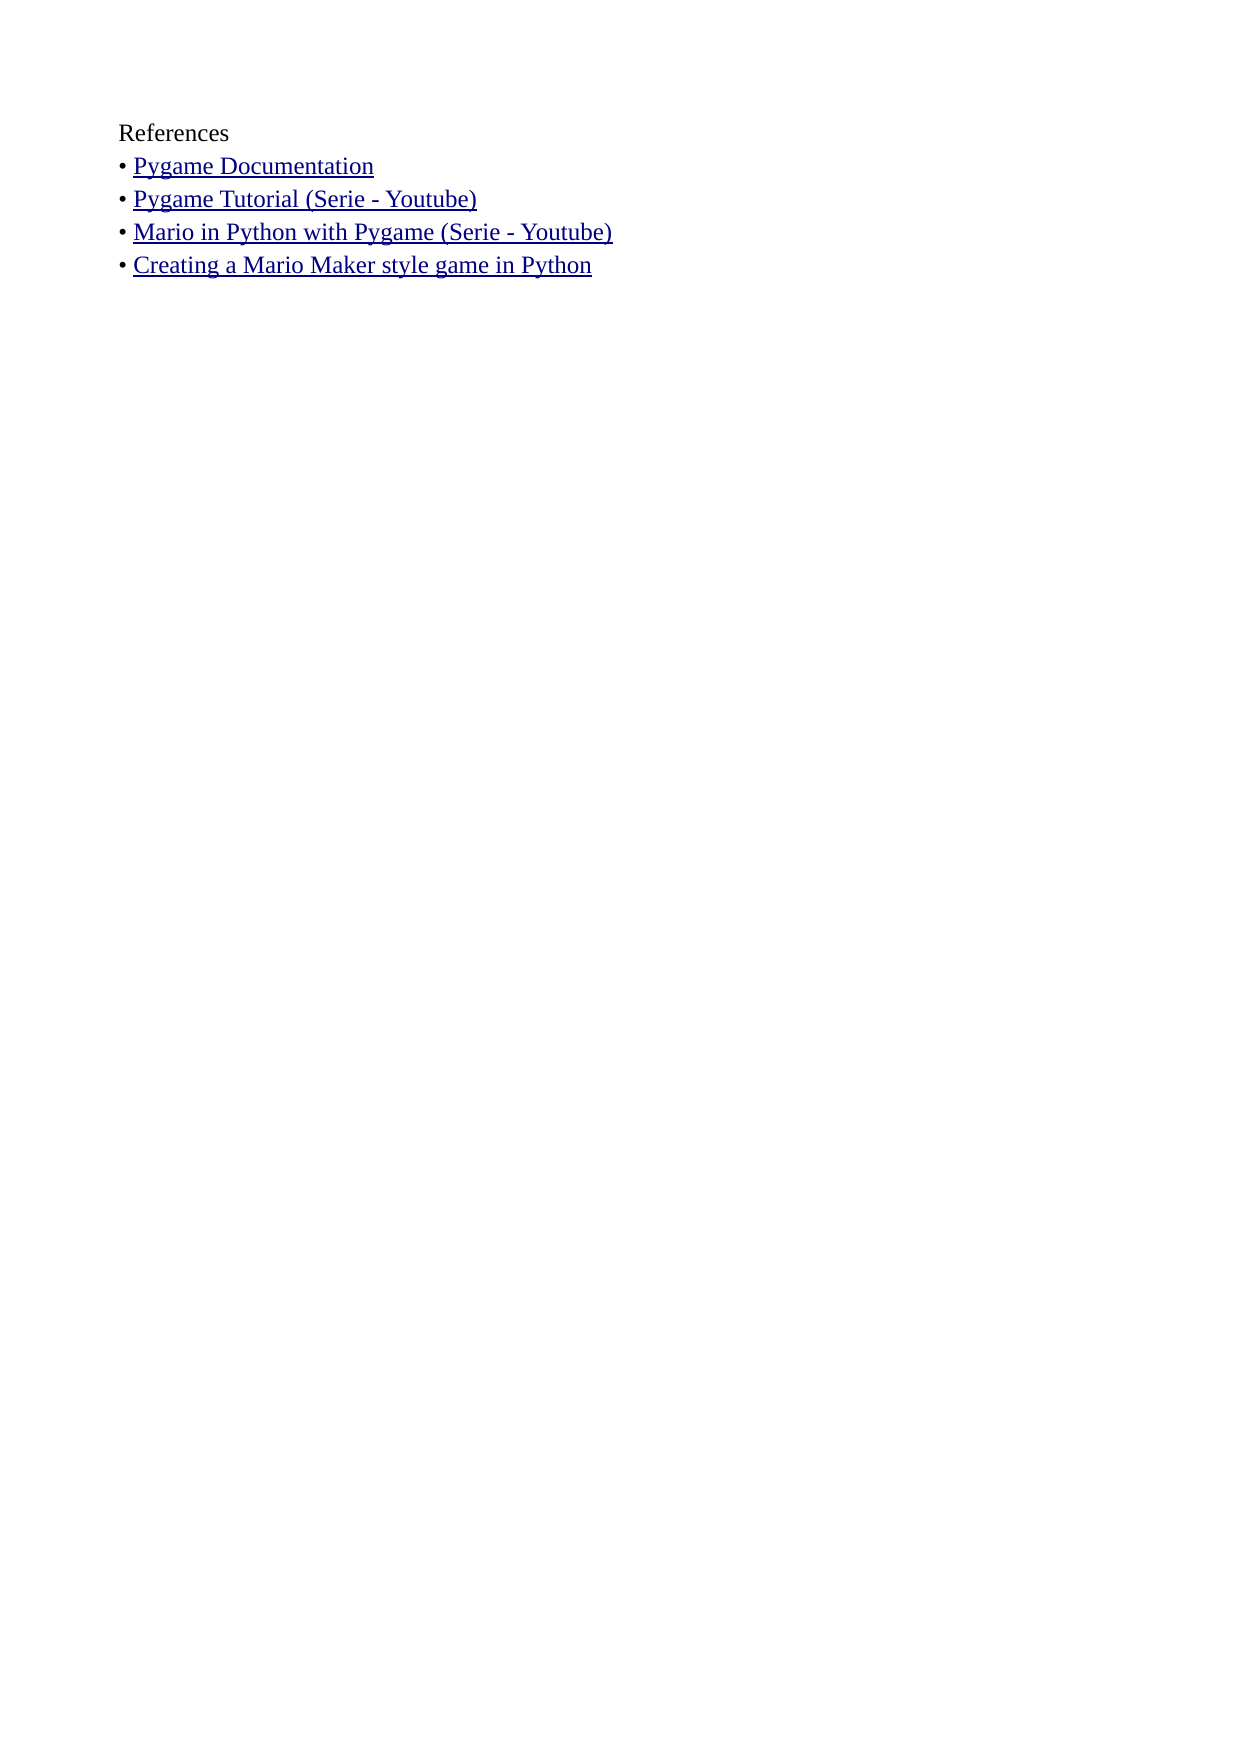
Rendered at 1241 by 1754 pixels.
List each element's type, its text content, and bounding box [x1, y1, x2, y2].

text • Pygame Documentation [118, 151, 1122, 180]
text • Mario in Python with Pygame (Serie - Youtube) [118, 217, 1122, 246]
text • Creating a Mario Maker style game in Python [118, 250, 1122, 279]
text References [118, 118, 1122, 147]
text • Pygame Tutorial (Serie - Youtube) [118, 184, 1122, 213]
